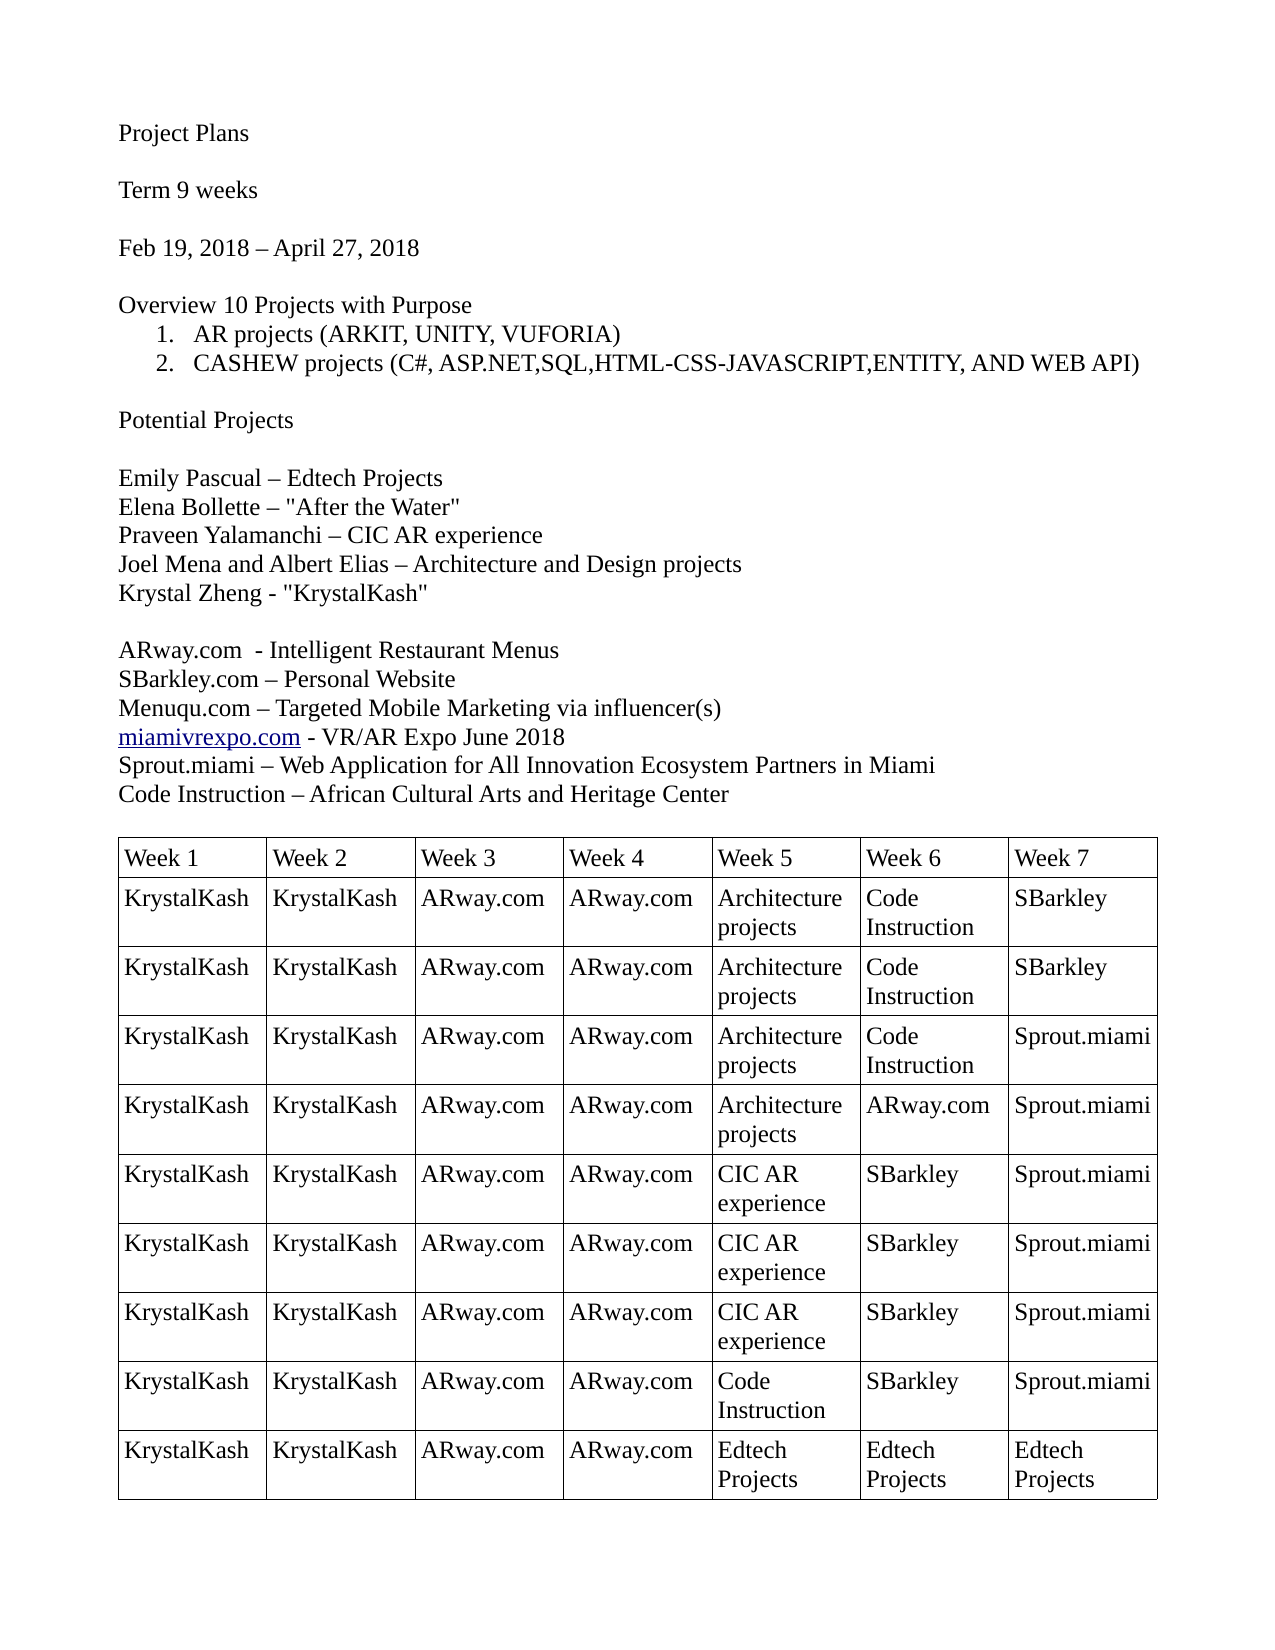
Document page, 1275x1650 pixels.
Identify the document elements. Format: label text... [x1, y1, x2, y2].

table_cell KrystalKash [267, 1155, 415, 1222]
table_cell ARway.com [416, 1016, 563, 1084]
list CASHEW projects (C#, ASP.NET,SQL,HTML-CSS-JAVASCRIPT,ENTITY, AND WEB API) [156, 348, 1157, 377]
table_cell ARway.com [564, 1085, 712, 1153]
table_cell KrystalKash [267, 1085, 415, 1153]
table_cell KrystalKash [267, 878, 415, 946]
table_cell Architecture projects [713, 1085, 860, 1153]
table_cell KrystalKash [119, 947, 266, 1015]
text miamivrexpo.com - VR/AR Expo June 2018 [118, 722, 1157, 751]
text Term 9 weeks [118, 176, 1157, 204]
text Potential Projects [118, 406, 1157, 434]
table_cell SBarkley [861, 1224, 1008, 1292]
table_cell Sprout.miami [1009, 1293, 1157, 1361]
table_cell KrystalKash [119, 1431, 266, 1499]
table_cell KrystalKash [267, 1362, 415, 1430]
table_cell CIC AR experience [713, 1155, 860, 1222]
table_header Week 3 [416, 838, 563, 877]
table_cell Code Instruction [861, 947, 1008, 1015]
table_cell KrystalKash [119, 1362, 266, 1430]
table_cell KrystalKash [119, 1224, 266, 1292]
table_cell KrystalKash [119, 1085, 266, 1153]
table_cell SBarkley [861, 1293, 1008, 1361]
text Krystal Zheng - "KrystalKash" [118, 578, 1157, 607]
table_cell Sprout.miami [1009, 1224, 1157, 1292]
table_cell KrystalKash [267, 947, 415, 1015]
text Feb 19, 2018 – April 27, 2018 [118, 233, 1157, 262]
text SBarkley.com – Personal Website [118, 664, 1157, 693]
table_cell ARway.com [416, 1085, 563, 1153]
table_header Week 7 [1009, 838, 1157, 877]
table_cell Architecture projects [713, 947, 860, 1015]
table_cell KrystalKash [267, 1431, 415, 1499]
table_cell ARway.com [564, 1155, 712, 1222]
table_header Week 6 [861, 838, 1008, 877]
table_cell ARway.com [861, 1085, 1008, 1153]
table_cell ARway.com [416, 1362, 563, 1430]
table_cell Code Instruction [861, 1016, 1008, 1084]
table_cell KrystalKash [119, 1016, 266, 1084]
table_cell CIC AR experience [713, 1293, 860, 1361]
table_cell ARway.com [564, 1362, 712, 1430]
table_cell ARway.com [564, 947, 712, 1015]
table_cell ARway.com [416, 1431, 563, 1499]
text Code Instruction – African Cultural Arts and Heritage Center [118, 779, 1157, 808]
table_cell SBarkley [861, 1155, 1008, 1222]
text Sprout.miami – Web Application for All Innovation Ecosystem Partners in Miami [118, 751, 1157, 779]
table_cell ARway.com [564, 1016, 712, 1084]
table_cell Sprout.miami [1009, 1085, 1157, 1153]
list AR projects (ARKIT, UNITY, VUFORIA) [156, 319, 1157, 348]
text Joel Mena and Albert Elias – Architecture and Design projects [118, 549, 1157, 578]
table_cell KrystalKash [267, 1224, 415, 1292]
table_cell ARway.com [564, 1293, 712, 1361]
table_cell Architecture projects [713, 1016, 860, 1084]
table_header Week 1 [119, 838, 266, 877]
text Menuqu.com – Targeted Mobile Marketing via influencer(s) [118, 693, 1157, 722]
table_cell ARway.com [564, 878, 712, 946]
text Elena Bollette – "After the Water" [118, 492, 1157, 521]
table_header Week 2 [267, 838, 415, 877]
table_header Week 4 [564, 838, 712, 877]
table_cell KrystalKash [267, 1016, 415, 1084]
table_cell ARway.com [416, 1155, 563, 1222]
text ARway.com - Intelligent Restaurant Menus [118, 636, 1157, 664]
table_cell Code Instruction [713, 1362, 860, 1430]
table_cell ARway.com [564, 1431, 712, 1499]
table_cell Architecture projects [713, 878, 860, 946]
table_cell Edtech Projects [1009, 1431, 1157, 1499]
table_cell KrystalKash [119, 1155, 266, 1222]
table_cell Edtech Projects [713, 1431, 860, 1499]
table_cell SBarkley [1009, 947, 1157, 1015]
table_cell ARway.com [416, 878, 563, 946]
table_cell KrystalKash [267, 1293, 415, 1361]
table_cell CIC AR experience [713, 1224, 860, 1292]
table_cell ARway.com [416, 1293, 563, 1361]
table_cell ARway.com [416, 947, 563, 1015]
table_cell Sprout.miami [1009, 1362, 1157, 1430]
text Praveen Yalamanchi – CIC AR experience [118, 521, 1157, 549]
table_cell SBarkley [861, 1362, 1008, 1430]
table_cell Code Instruction [861, 878, 1008, 946]
table_cell ARway.com [416, 1224, 563, 1292]
table_cell ARway.com [564, 1224, 712, 1292]
table_cell Edtech Projects [861, 1431, 1008, 1499]
table_cell KrystalKash [119, 1293, 266, 1361]
table_cell KrystalKash [119, 878, 266, 946]
table_cell SBarkley [1009, 878, 1157, 946]
table_cell Sprout.miami [1009, 1016, 1157, 1084]
table_cell Sprout.miami [1009, 1155, 1157, 1222]
text Project Plans [118, 118, 1157, 147]
text Emily Pascual – Edtech Projects [118, 463, 1157, 492]
text Overview 10 Projects with Purpose [118, 291, 1157, 319]
table_header Week 5 [713, 838, 860, 877]
